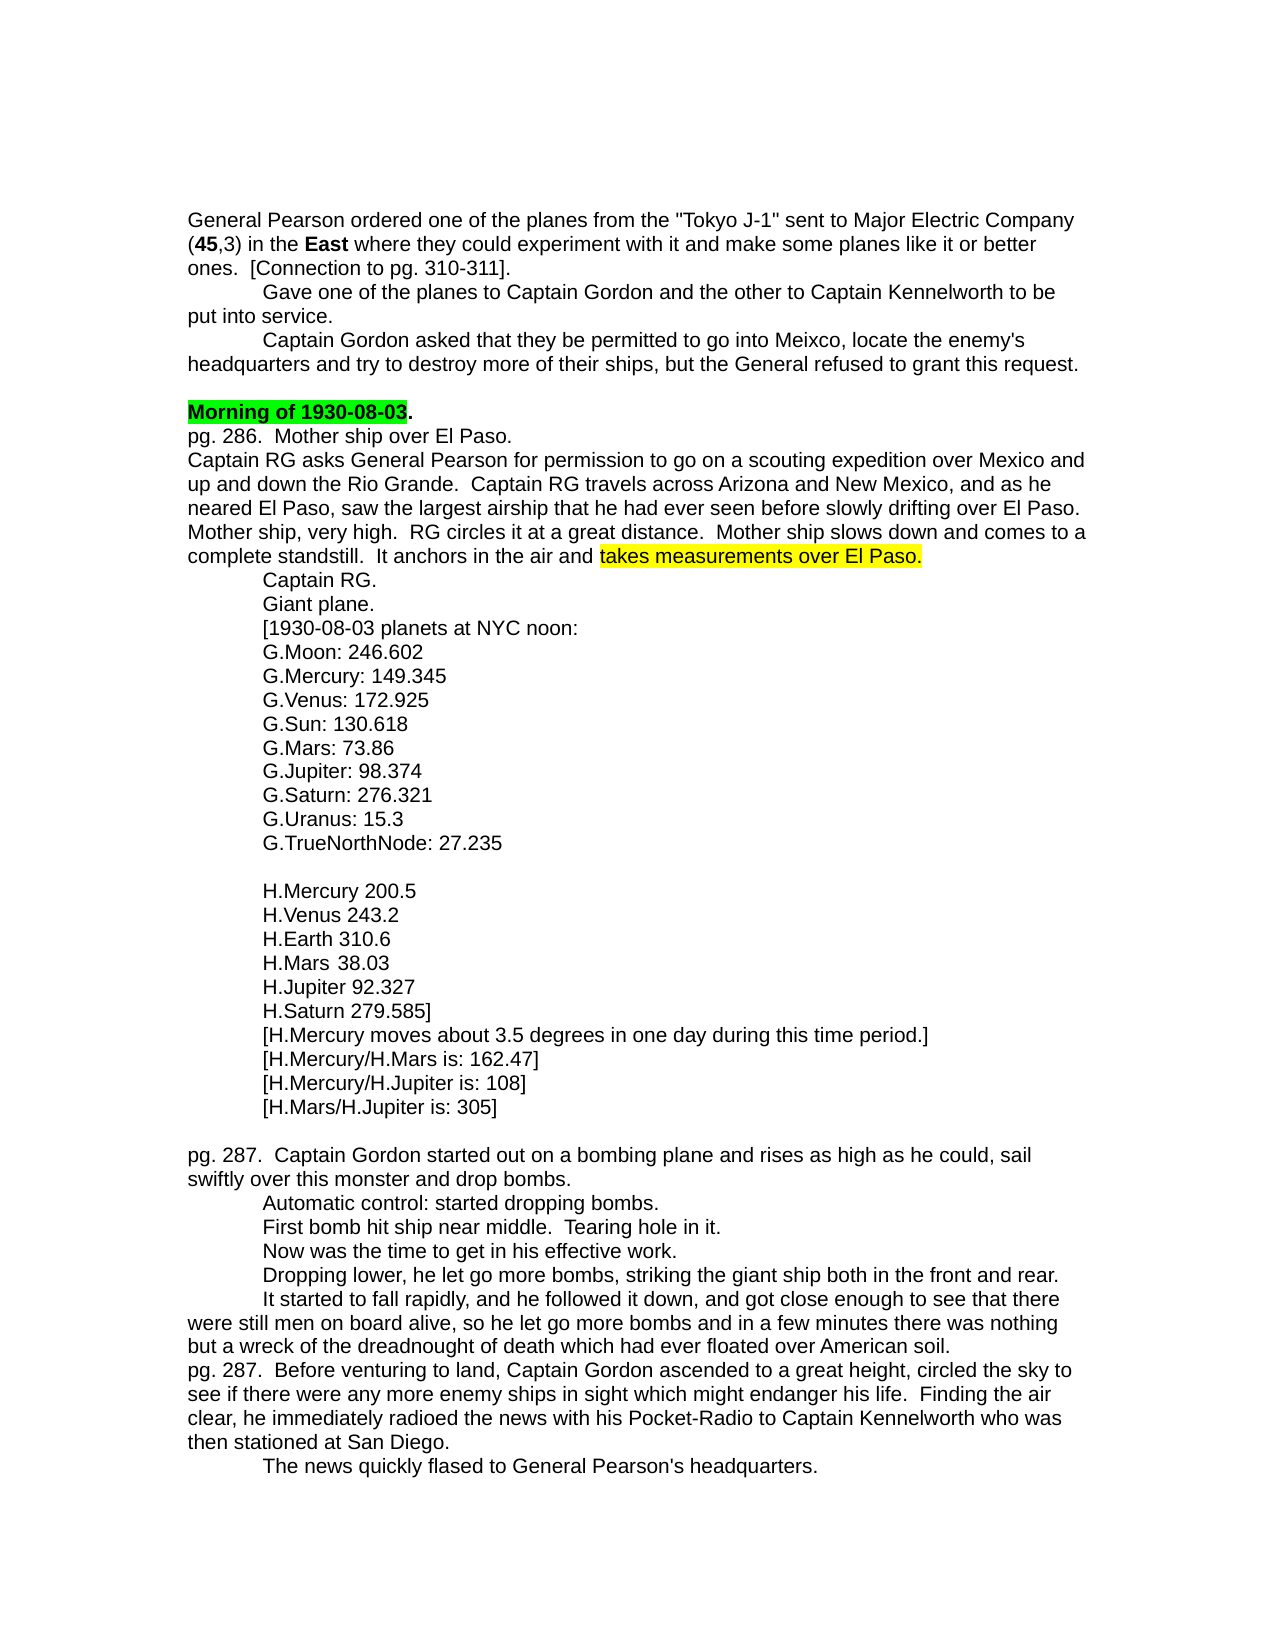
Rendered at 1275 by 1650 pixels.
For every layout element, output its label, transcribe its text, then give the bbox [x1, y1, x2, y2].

text H.Mercury 200.5 [187, 879, 1087, 903]
text pg. 287. Captain Gordon started out on a bombing plane and rises as high as he could, sail swiftly over this monster and drop bombs. [187, 1143, 1087, 1191]
text Dropping lower, he let go more bombs, striking the giant ship both in the front and rear. [187, 1262, 1087, 1286]
text G.Sun: 130.618 [187, 711, 1087, 735]
text It started to fall rapidly, and he followed it down, and got close enough to see that there were still men on board alive, so he let go more bombs and in a few minutes there was nothing but a wreck of the dreadnought of death which had ever floated over American soil. [187, 1286, 1087, 1358]
text Captain Gordon asked that they be permitted to go into Meixco, locate the enemy's headquarters and try to destroy more of their ships, but the General refused to grant this request. [187, 328, 1087, 376]
text [H.Mercury moves about 3.5 degrees in one day during this time period.] [187, 1023, 1087, 1047]
text G.Uranus: 15.3 [187, 807, 1087, 831]
text G.Mars: 73.86 [187, 735, 1087, 759]
text First bomb hit ship near middle. Tearing hole in it. [187, 1214, 1087, 1238]
text Now was the time to get in his effective work. [187, 1238, 1087, 1262]
text pg. 287. Before venturing to land, Captain Gordon ascended to a great height, circled the sky to see if there were any more enemy ships in sight which might endanger his life. Finding the air clear, he immediately radioed the news with his Pocket-Radio to Captain Kennelworth who was then stationed at San Diego. [187, 1358, 1087, 1454]
text G.Mercury: 149.345 [187, 663, 1087, 687]
text G.Jupiter: 98.374 [187, 759, 1087, 783]
text Gave one of the planes to Captain Gordon and the other to Captain Kennelworth to be put into service. [187, 280, 1087, 328]
text H.Saturn 279.585] [187, 999, 1087, 1023]
text The news quickly flased to General Pearson's headquarters. [187, 1454, 1087, 1478]
text G.Saturn: 276.321 [187, 783, 1087, 807]
text [H.Mercury/H.Jupiter is: 108] [187, 1071, 1087, 1095]
text General Pearson ordered one of the planes from the "Tokyo J-1" sent to Major Electric Company (45,3) in the East where they could experiment with it and make some planes like it or better ones. [Connection to pg. 310-311]. [187, 208, 1087, 280]
text H.Venus 243.2 [187, 903, 1087, 927]
text Captain RG asks General Pearson for permission to go on a scouting expedition over Mexico and up and down the Rio Grande. Captain RG travels across Arizona and New Mexico, and as he neared El Paso, saw the largest airship that he had ever seen before slowly drifting over El Paso. Mother ship, very high. RG circles it at a great distance. Mother ship slows down and comes to a complete standstill. It anchors in the air and takes measurements over El Paso. [187, 448, 1087, 568]
text H.Jupiter 92.327 [187, 975, 1087, 999]
text Giant plane. [187, 592, 1087, 616]
text G.Moon: 246.602 [187, 639, 1087, 663]
text Morning of 1930-08-03. [187, 400, 1087, 424]
text Automatic control: started dropping bombs. [187, 1191, 1087, 1214]
text Captain RG. [187, 568, 1087, 592]
text [H.Mercury/H.Mars is: 162.47] [187, 1047, 1087, 1071]
text G.Venus: 172.925 [187, 687, 1087, 711]
text G.TrueNorthNode: 27.235 [187, 831, 1087, 855]
text H.Earth 310.6 [187, 927, 1087, 951]
text pg. 286. Mother ship over El Paso. [187, 424, 1087, 448]
text H.Mars 38.03 [187, 951, 1087, 975]
text [H.Mars/H.Jupiter is: 305] [187, 1095, 1087, 1119]
text [1930-08-03 planets at NYC noon: [187, 616, 1087, 639]
